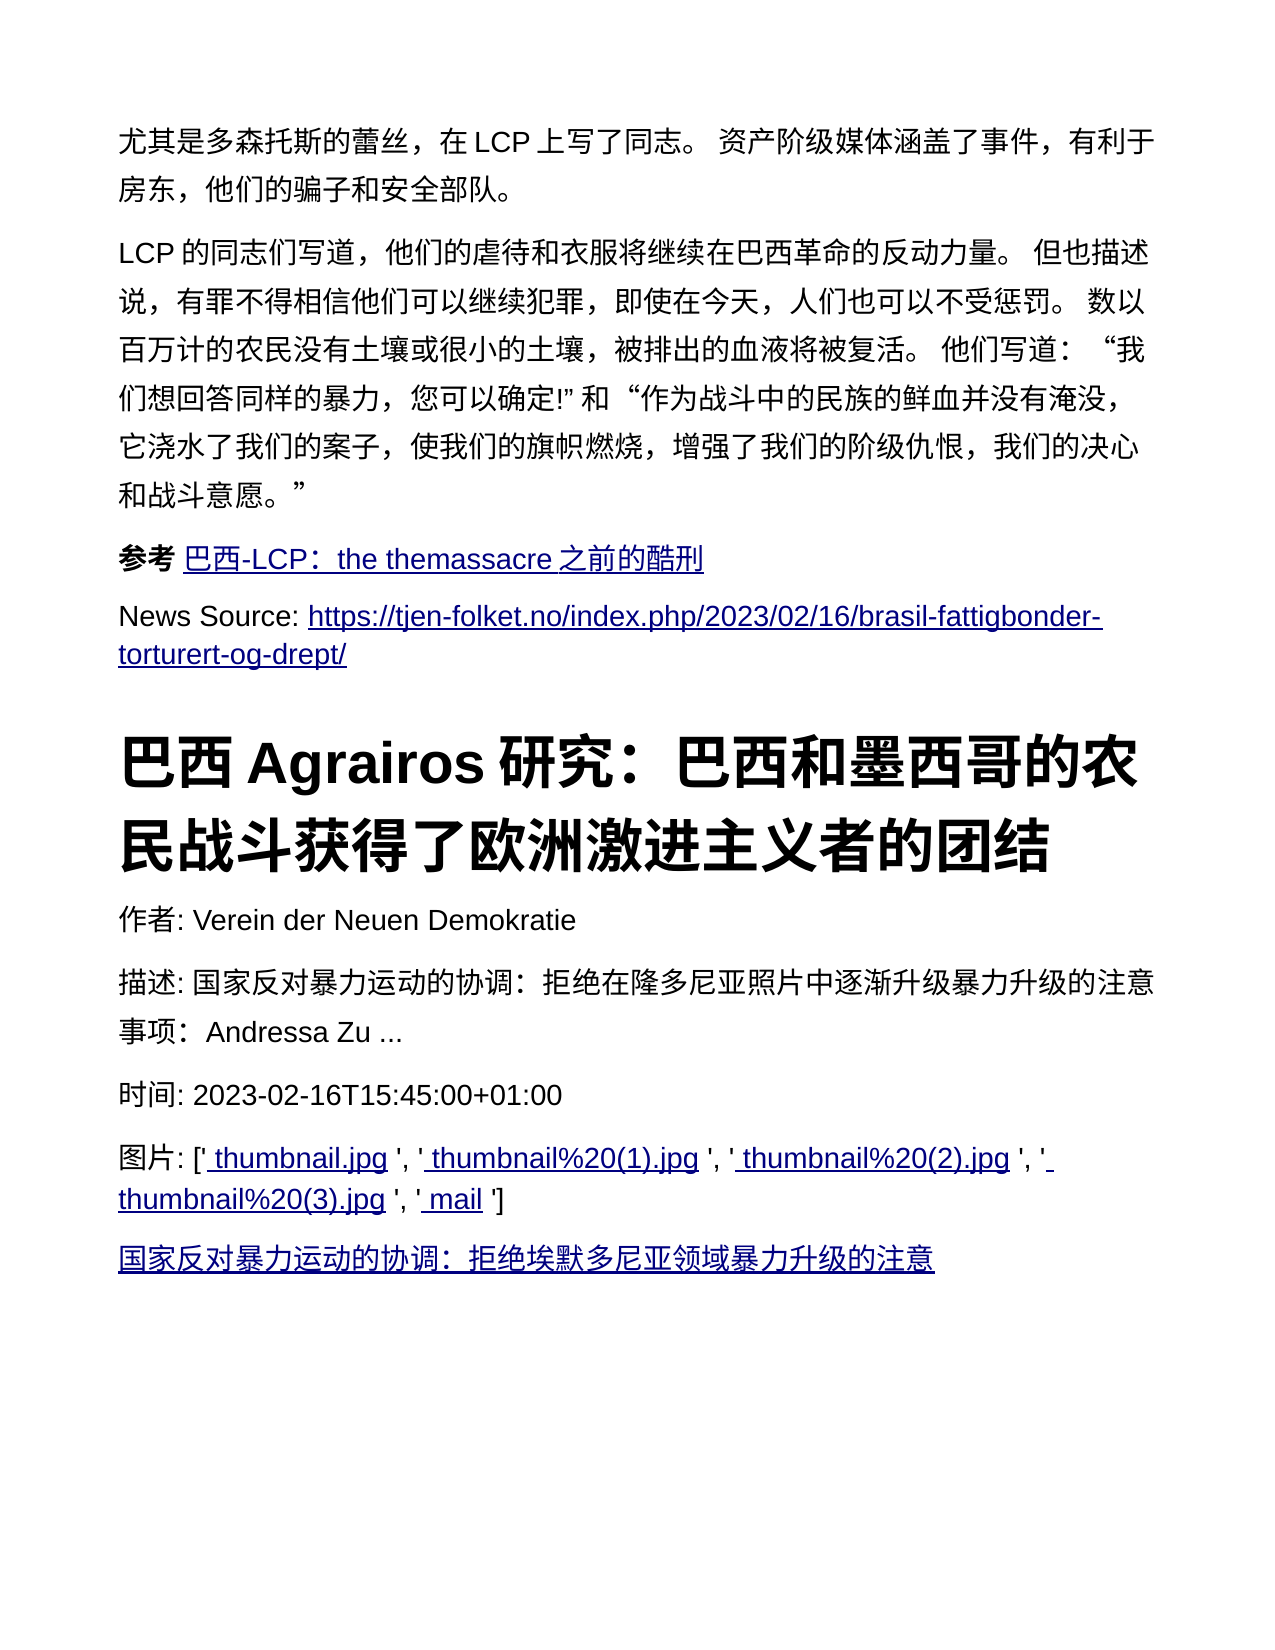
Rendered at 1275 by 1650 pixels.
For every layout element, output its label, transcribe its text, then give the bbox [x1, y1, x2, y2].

text 作者: Verein der Neuen Demokratie [118, 897, 1157, 939]
text News Source: https://tjen-folket.no/index.php/2023/02/16/brasil-fattigbonder-torturert-og-drept/ [118, 599, 1157, 671]
text 国家反对暴力运动的协调：拒绝埃默多尼亚领域暴力升级的注意 [118, 1235, 1157, 1277]
subtitle 巴西Agrairos研究：巴西和墨西哥的农民战斗获得了欧洲激进主义者的团结 [118, 715, 1157, 884]
text 尤其是多森托斯的蕾丝，在LCP上写了同志。 资产阶级媒体涵盖了事件，有利于房东，他们的骗子和安全部队。 [118, 118, 1157, 209]
text 时间: 2023-02-16T15:45:00+01:00 [118, 1072, 1157, 1114]
text 描述: 国家反对暴力运动的协调：拒绝在隆多尼亚照片中逐渐升级暴力升级的注意事项：Andressa Zu ... [118, 960, 1157, 1051]
text 参考 巴西-LCP：the themassacre之前的酷刑 [118, 536, 1157, 578]
text 图片: [' thumbnail.jpg ', ' thumbnail%20(1).jpg ', ' thumbnail%20(2).jpg ', ' thumbnail%20(3).jpg ', ' mail '] [118, 1135, 1157, 1216]
text LCP的同志们写道，他们的虐待和衣服将继续在巴西革命的反动力量。 但也描述说，有罪不得相信他们可以继续犯罪，即使在今天，人们也可以不受惩罚。 数以百万计的农民没有土壤或很小的土壤，被排出的血液将被复活。 他们写道：“我们想回答同样的暴力，您可以确定!” 和“作为战斗中的民族的鲜血并没有淹没，它浇水了我们的案子，使我们的旗帜燃烧，增强了我们的阶级仇恨，我们的决心和战斗意愿。” [118, 230, 1157, 515]
